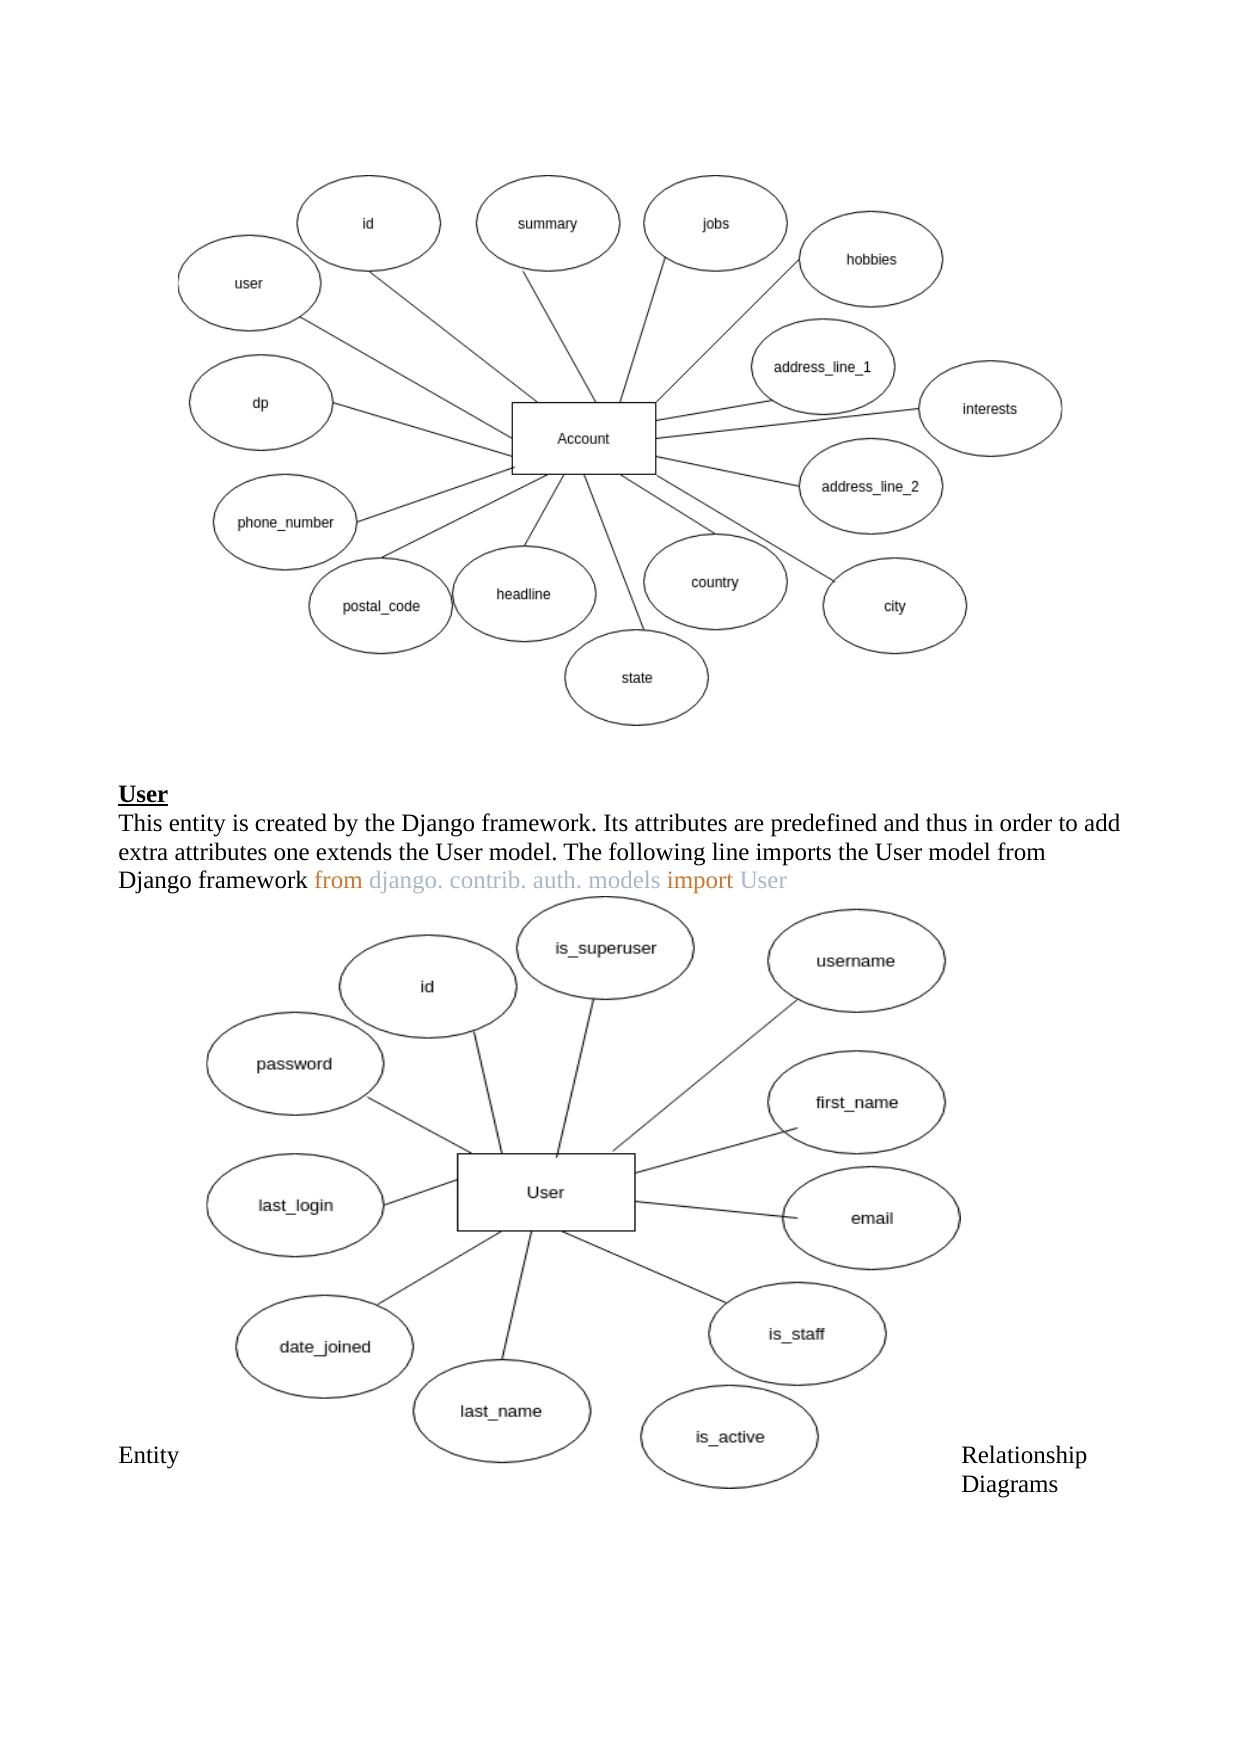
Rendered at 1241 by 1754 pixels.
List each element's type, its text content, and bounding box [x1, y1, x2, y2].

text User [118, 779, 1122, 808]
text This entity is created by the Django framework. Its attributes are predefined and thus in order to add extra attributes one extends the User model. The following line imports the User model from Django framework from django. contrib. auth. models import User [118, 808, 1122, 894]
text Entity Relationship Diagrams [118, 1441, 1122, 1498]
